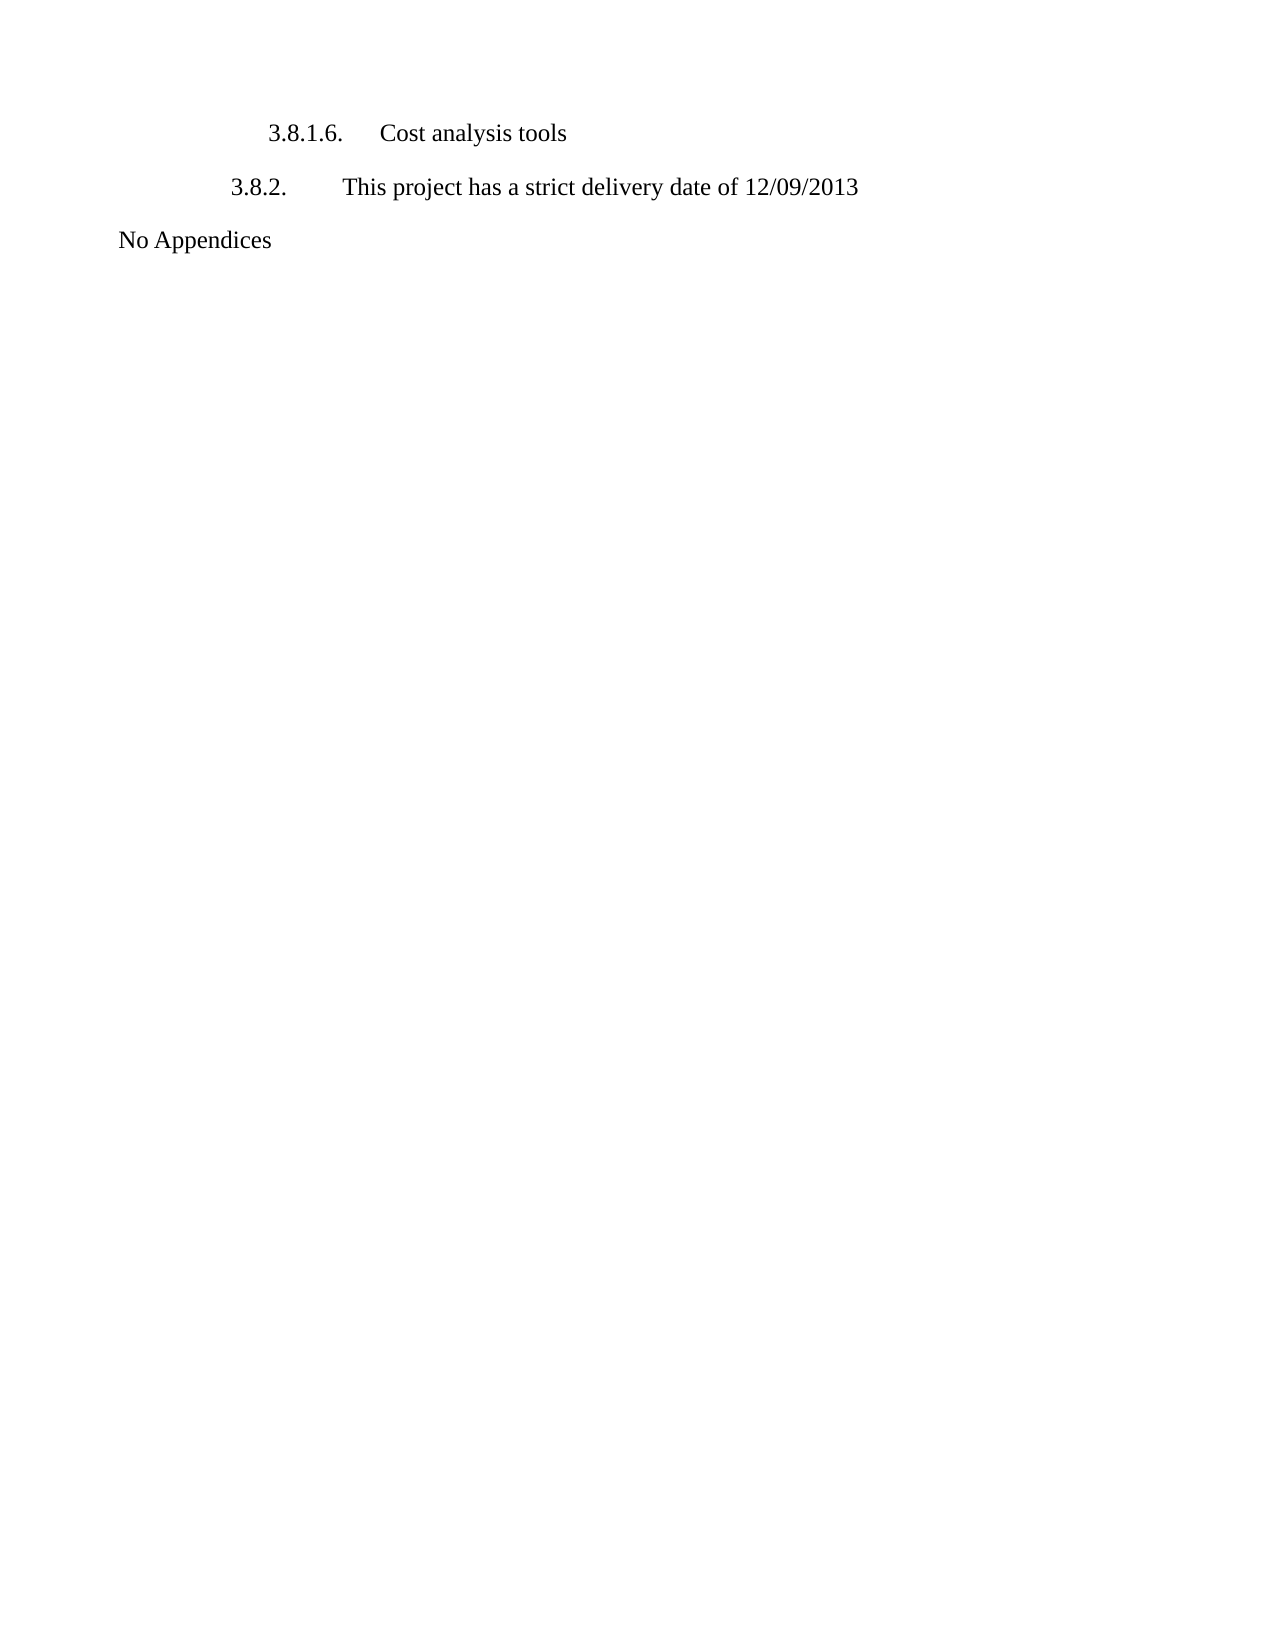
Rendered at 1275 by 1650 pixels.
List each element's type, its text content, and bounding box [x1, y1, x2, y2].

text No Appendices [118, 226, 1157, 254]
list Cost analysis tools [268, 118, 1157, 147]
list This project has a strict delivery date of 12/09/2013 [231, 172, 1157, 201]
